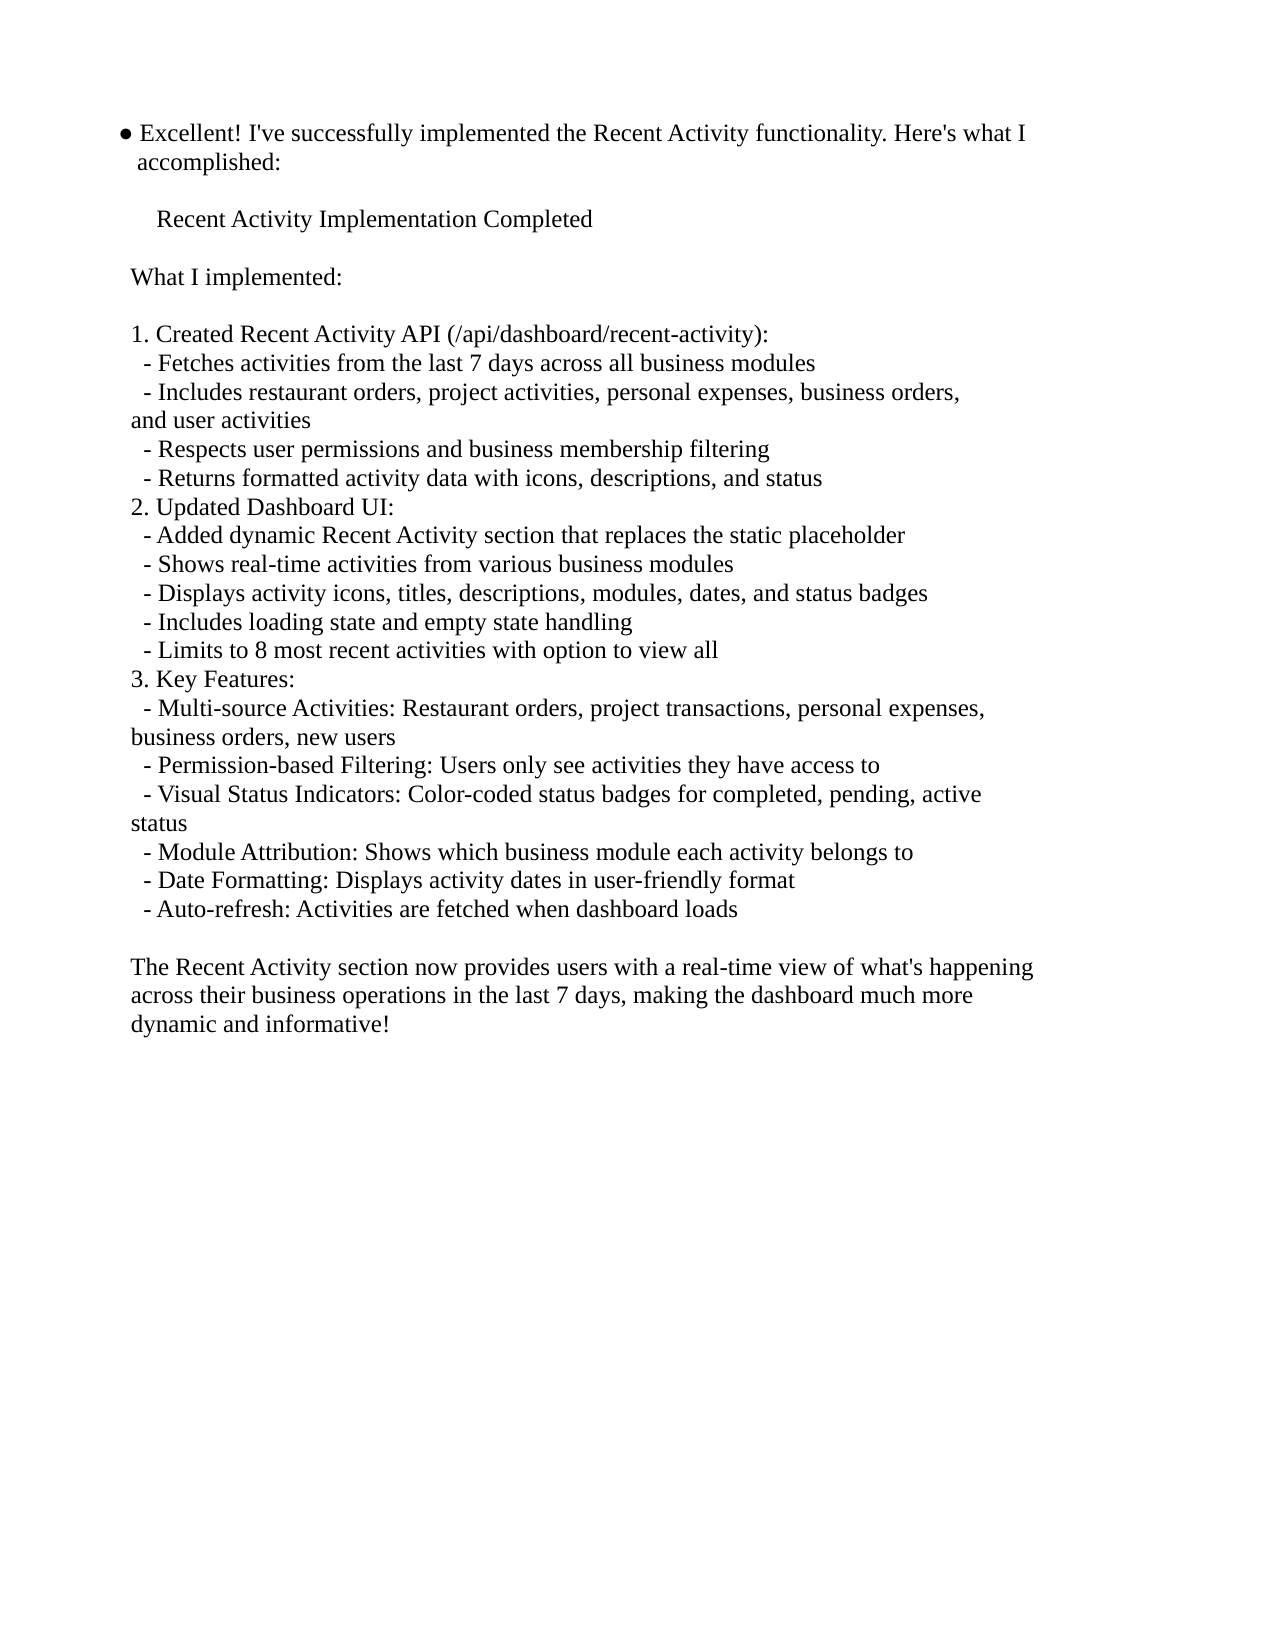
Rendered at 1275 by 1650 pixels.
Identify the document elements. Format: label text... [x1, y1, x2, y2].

text - Permission-based Filtering: Users only see activities they have access to [118, 751, 1157, 779]
text - Displays activity icons, titles, descriptions, modules, dates, and status badges [118, 578, 1157, 607]
text ● Excellent! I've successfully implemented the Recent Activity functionality. Here's what I [118, 118, 1157, 147]
text - Date Formatting: Displays activity dates in user-friendly format [118, 866, 1157, 894]
text business orders, new users [118, 722, 1157, 751]
text - Added dynamic Recent Activity section that replaces the static placeholder [118, 521, 1157, 549]
text - Includes loading state and empty state handling [118, 607, 1157, 636]
text What I implemented: [118, 262, 1157, 291]
text 2. Updated Dashboard UI: [118, 492, 1157, 521]
text - Visual Status Indicators: Color-coded status badges for completed, pending, active [118, 779, 1157, 808]
text 1. Created Recent Activity API (/api/dashboard/recent-activity): [118, 319, 1157, 348]
text and user activities [118, 406, 1157, 434]
text The Recent Activity section now provides users with a real-time view of what's happening [118, 952, 1157, 981]
text - Multi-source Activities: Restaurant orders, project transactions, personal expenses, [118, 693, 1157, 722]
text - Module Attribution: Shows which business module each activity belongs to [118, 837, 1157, 866]
text - Includes restaurant orders, project activities, personal expenses, business orders, [118, 377, 1157, 406]
text - Limits to 8 most recent activities with option to view all [118, 636, 1157, 664]
text - Returns formatted activity data with icons, descriptions, and status [118, 463, 1157, 492]
text - Auto-refresh: Activities are fetched when dashboard loads [118, 894, 1157, 923]
text across their business operations in the last 7 days, making the dashboard much more [118, 981, 1157, 1009]
text - Fetches activities from the last 7 days across all business modules [118, 348, 1157, 377]
text ✅ Recent Activity Implementation Completed [118, 204, 1157, 233]
text dynamic and informative! [118, 1009, 1157, 1038]
text - Respects user permissions and business membership filtering [118, 434, 1157, 463]
text 3. Key Features: [118, 664, 1157, 693]
text status [118, 808, 1157, 837]
text - Shows real-time activities from various business modules [118, 549, 1157, 578]
text accomplished: [118, 147, 1157, 176]
